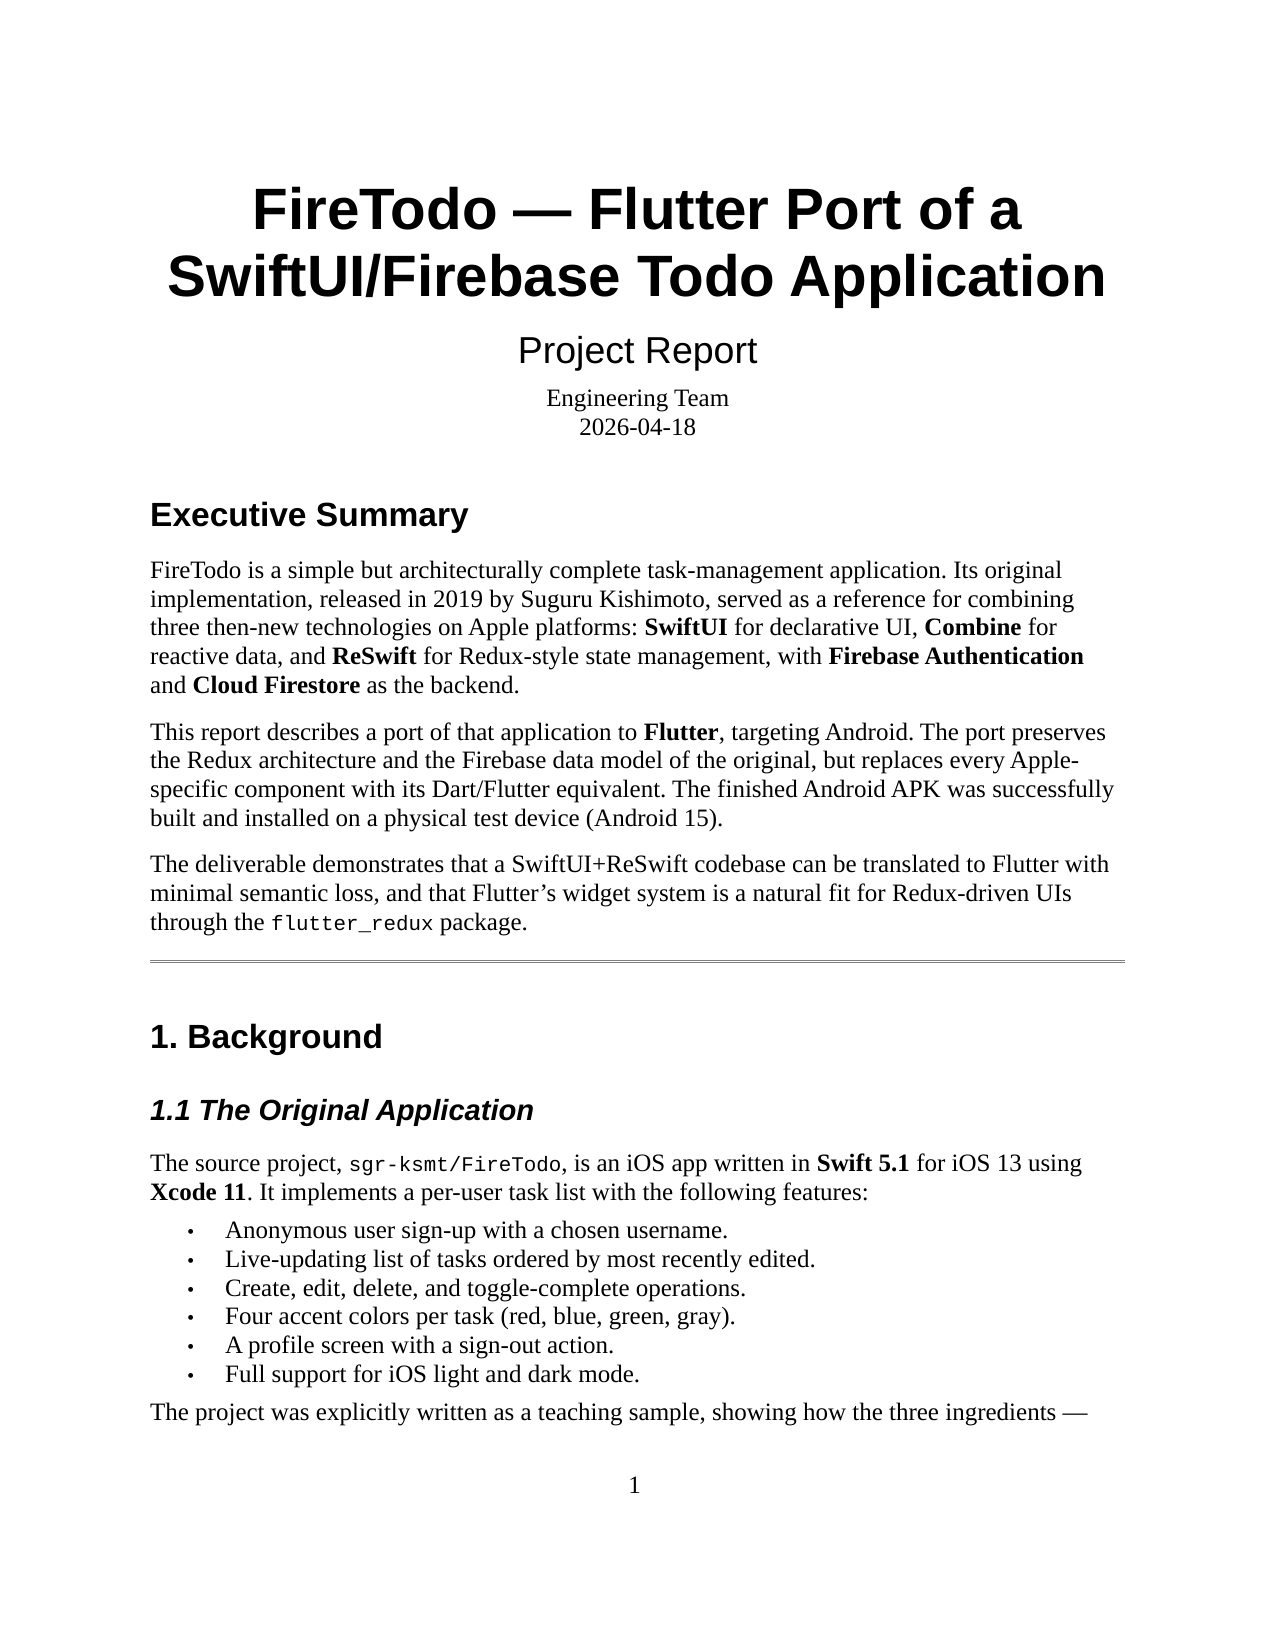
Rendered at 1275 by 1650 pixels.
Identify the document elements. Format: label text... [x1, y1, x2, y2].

list A profile screen with a sign-out action. [187, 1330, 1125, 1359]
text 2026-04-18 [150, 412, 1125, 441]
text The deliverable demonstrates that a SwiftUI+ReSwift codebase can be translated to Flutter with minimal semantic loss, and that Flutter’s widget system is a natural fit for Redux-driven UIs through the flutter_redux package. [150, 849, 1125, 937]
list Full support for iOS light and dark mode. [187, 1359, 1125, 1388]
title FireTodo — Flutter Port of a SwiftUI/Firebase Todo Application [150, 175, 1125, 309]
list Create, edit, delete, and toggle-complete operations. [187, 1273, 1125, 1301]
text The source project, sgr-ksmt/FireTodo, is an iOS app written in Swift 5.1 for iOS 13 using Xcode 11. It implements a per-user task list with the following features: [150, 1148, 1125, 1206]
list Four accent colors per task (red, blue, green, gray). [187, 1301, 1125, 1330]
subtitle Project Report [150, 328, 1125, 371]
text This report describes a port of that application to Flutter, targeting Android. The port preserves the Redux architecture and the Firebase data model of the original, but replaces every Apple-specific component with its Dart/Flutter equivalent. The finished Android APK was successfully built and installed on a physical test device (Android 15). [150, 717, 1125, 832]
list Anonymous user sign-up with a chosen username. [187, 1215, 1125, 1244]
list Live-updating list of tasks ordered by most recently edited. [187, 1244, 1125, 1273]
subtitle 1.1 The Original Application [150, 1093, 1125, 1126]
text The project was explicitly written as a teaching sample, showing how the three ingredients — [150, 1397, 1125, 1425]
text FireTodo is a simple but architecturally complete task-management application. Its original implementation, released in 2019 by Suguru Kishimoto, served as a reference for combining three then-new technologies on Apple platforms: SwiftUI for declarative UI, Combine for reactive data, and ReSwift for Redux-style state management, with Firebase Authentication and Cloud Firestore as the backend. [150, 555, 1125, 699]
subtitle Executive Summary [150, 495, 1125, 533]
text Engineering Team [150, 383, 1125, 412]
subtitle 1. Background [150, 1017, 1125, 1055]
